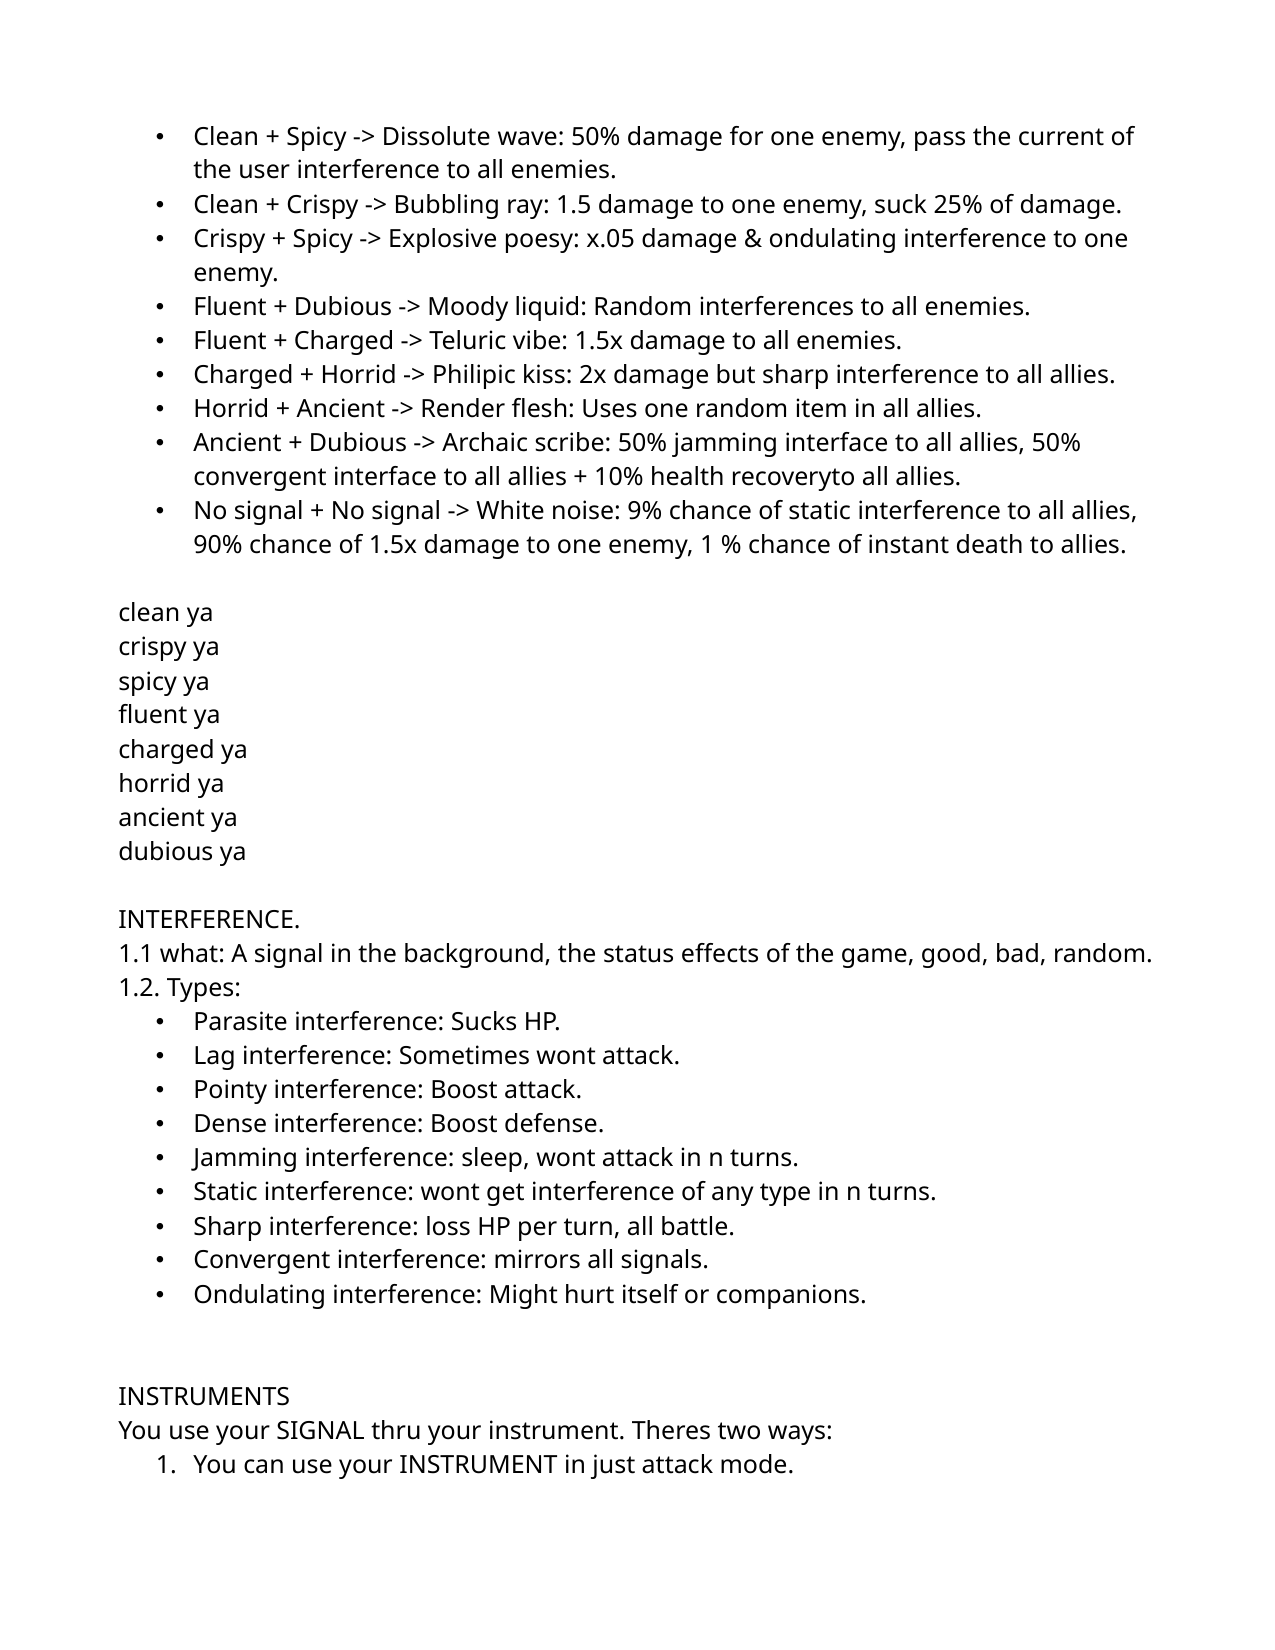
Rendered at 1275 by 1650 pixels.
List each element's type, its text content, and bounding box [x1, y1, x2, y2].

text fluent ya [118, 697, 1157, 731]
text dubious ya [118, 833, 1157, 867]
list Clean + Spicy -> Dissolute wave: 50% damage for one enemy, pass the current of the user interference to all enemies. [156, 118, 1157, 186]
text clean ya [118, 595, 1157, 629]
list Static interference: wont get interference of any type in n turns. [156, 1174, 1157, 1208]
list Charged + Horrid -> Philipic kiss: 2x damage but sharp interference to all allies. [156, 357, 1157, 391]
text You use your SIGNAL thru your instrument. Theres two ways: [118, 1412, 1157, 1447]
text INTERFERENCE. [118, 902, 1157, 936]
list Fluent + Dubious -> Moody liquid: Random interferences to all enemies. [156, 288, 1157, 322]
list Sharp interference: loss HP per turn, all battle. [156, 1208, 1157, 1242]
list Fluent + Charged -> Teluric vibe: 1.5x damage to all enemies. [156, 322, 1157, 357]
list Lag interference: Sometimes wont attack. [156, 1038, 1157, 1072]
list Convergent interference: mirrors all signals. [156, 1242, 1157, 1276]
list Parasite interference: Sucks HP. [156, 1004, 1157, 1038]
list Ondulating interference: Might hurt itself or companions. [156, 1276, 1157, 1310]
text INSTRUMENTS [118, 1378, 1157, 1412]
text ancient ya [118, 799, 1157, 833]
list No signal + No signal -> White noise: 9% chance of static interference to all allies, 90% chance of 1.5x damage to one enemy, 1 % chance of instant death to allies. [156, 493, 1157, 561]
list Clean + Crispy -> Bubbling ray: 1.5 damage to one enemy, suck 25% of damage. [156, 186, 1157, 220]
text 1.2. Types: [118, 970, 1157, 1004]
list Dense interference: Boost defense. [156, 1106, 1157, 1140]
list Pointy interference: Boost attack. [156, 1072, 1157, 1106]
list Crispy + Spicy -> Explosive poesy: x.05 damage & ondulating interference to one enemy. [156, 220, 1157, 288]
text crispy ya [118, 629, 1157, 663]
list Jamming interference: sleep, wont attack in n turns. [156, 1140, 1157, 1174]
list Horrid + Ancient -> Render flesh: Uses one random item in all allies. [156, 391, 1157, 425]
text spicy ya [118, 663, 1157, 697]
text horrid ya [118, 765, 1157, 799]
list You can use your INSTRUMENT in just attack mode. [156, 1447, 1157, 1481]
text charged ya [118, 731, 1157, 765]
text 1.1 what: A signal in the background, the status effects of the game, good, bad, random. [118, 936, 1157, 970]
list Ancient + Dubious -> Archaic scribe: 50% jamming interface to all allies, 50% convergent interface to all allies + 10% health recoveryto all allies. [156, 425, 1157, 493]
